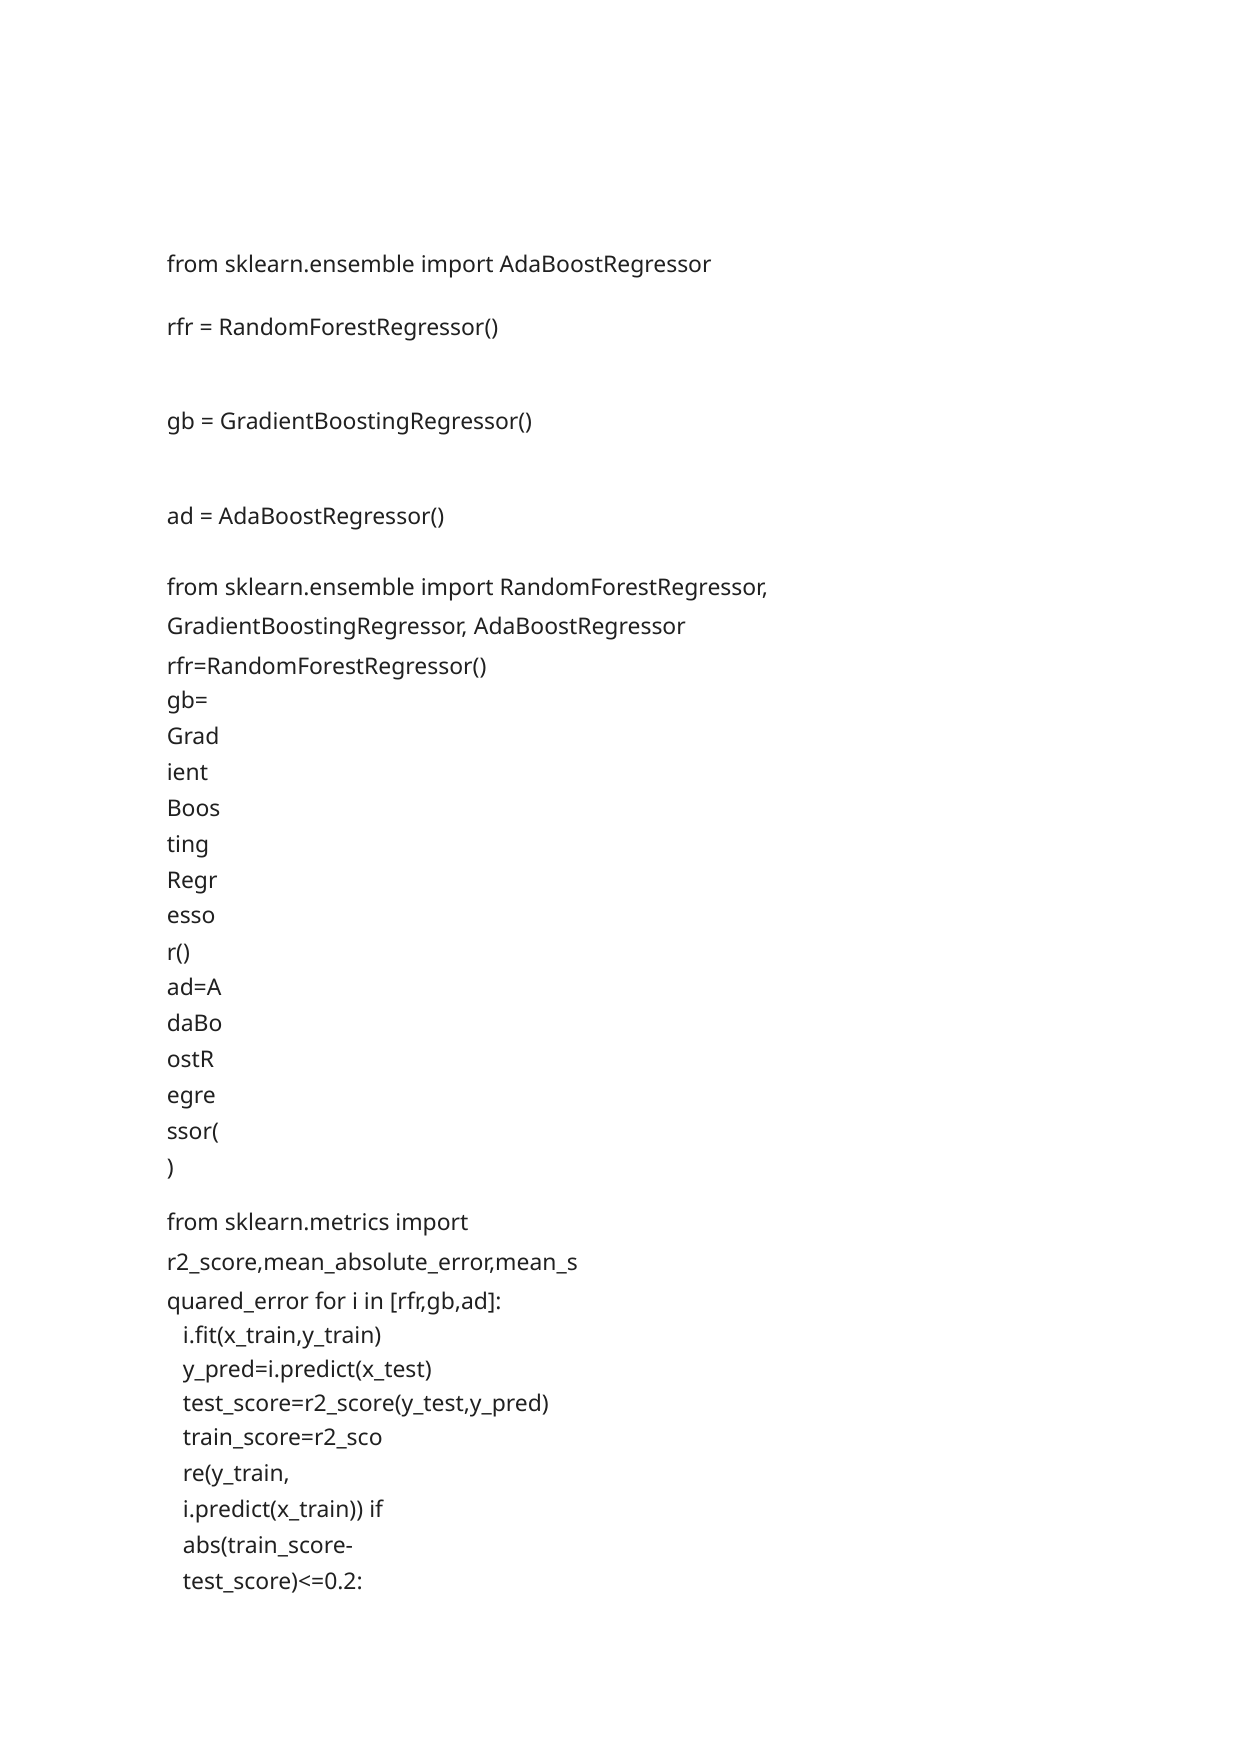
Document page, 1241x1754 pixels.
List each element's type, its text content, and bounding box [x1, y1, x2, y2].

text gb = GradientBoostingRegressor() [167, 405, 1090, 436]
text y_pred=i.predict(x_test) [183, 1353, 1090, 1384]
text ad = AdaBoostRegressor() [167, 499, 1090, 531]
text i.fit(x_train,y_train) [183, 1319, 1090, 1351]
text from sklearn.ensemble import RandomForestRegressor, GradientBoostingRegressor, AdaBoostRegressor rfr=RandomForestRegressor() [167, 562, 964, 681]
text gb=GradientBoostingRegressor() ad=AdaBoostRegressor() [167, 684, 222, 1182]
text from sklearn.metrics import r2_score,mean_absolute_error,mean_squared_error for i in [rfr,gb,ad]: [167, 1198, 583, 1317]
text train_score=r2_score(y_train, i.predict(x_train)) if abs(train_score-test_score)<=0.2: [183, 1421, 391, 1596]
text test_score=r2_score(y_test,y_pred) [183, 1387, 1090, 1418]
text from sklearn.ensemble import AdaBoostRegressor [167, 248, 1090, 279]
text rfr = RandomForestRegressor() [167, 311, 1090, 342]
